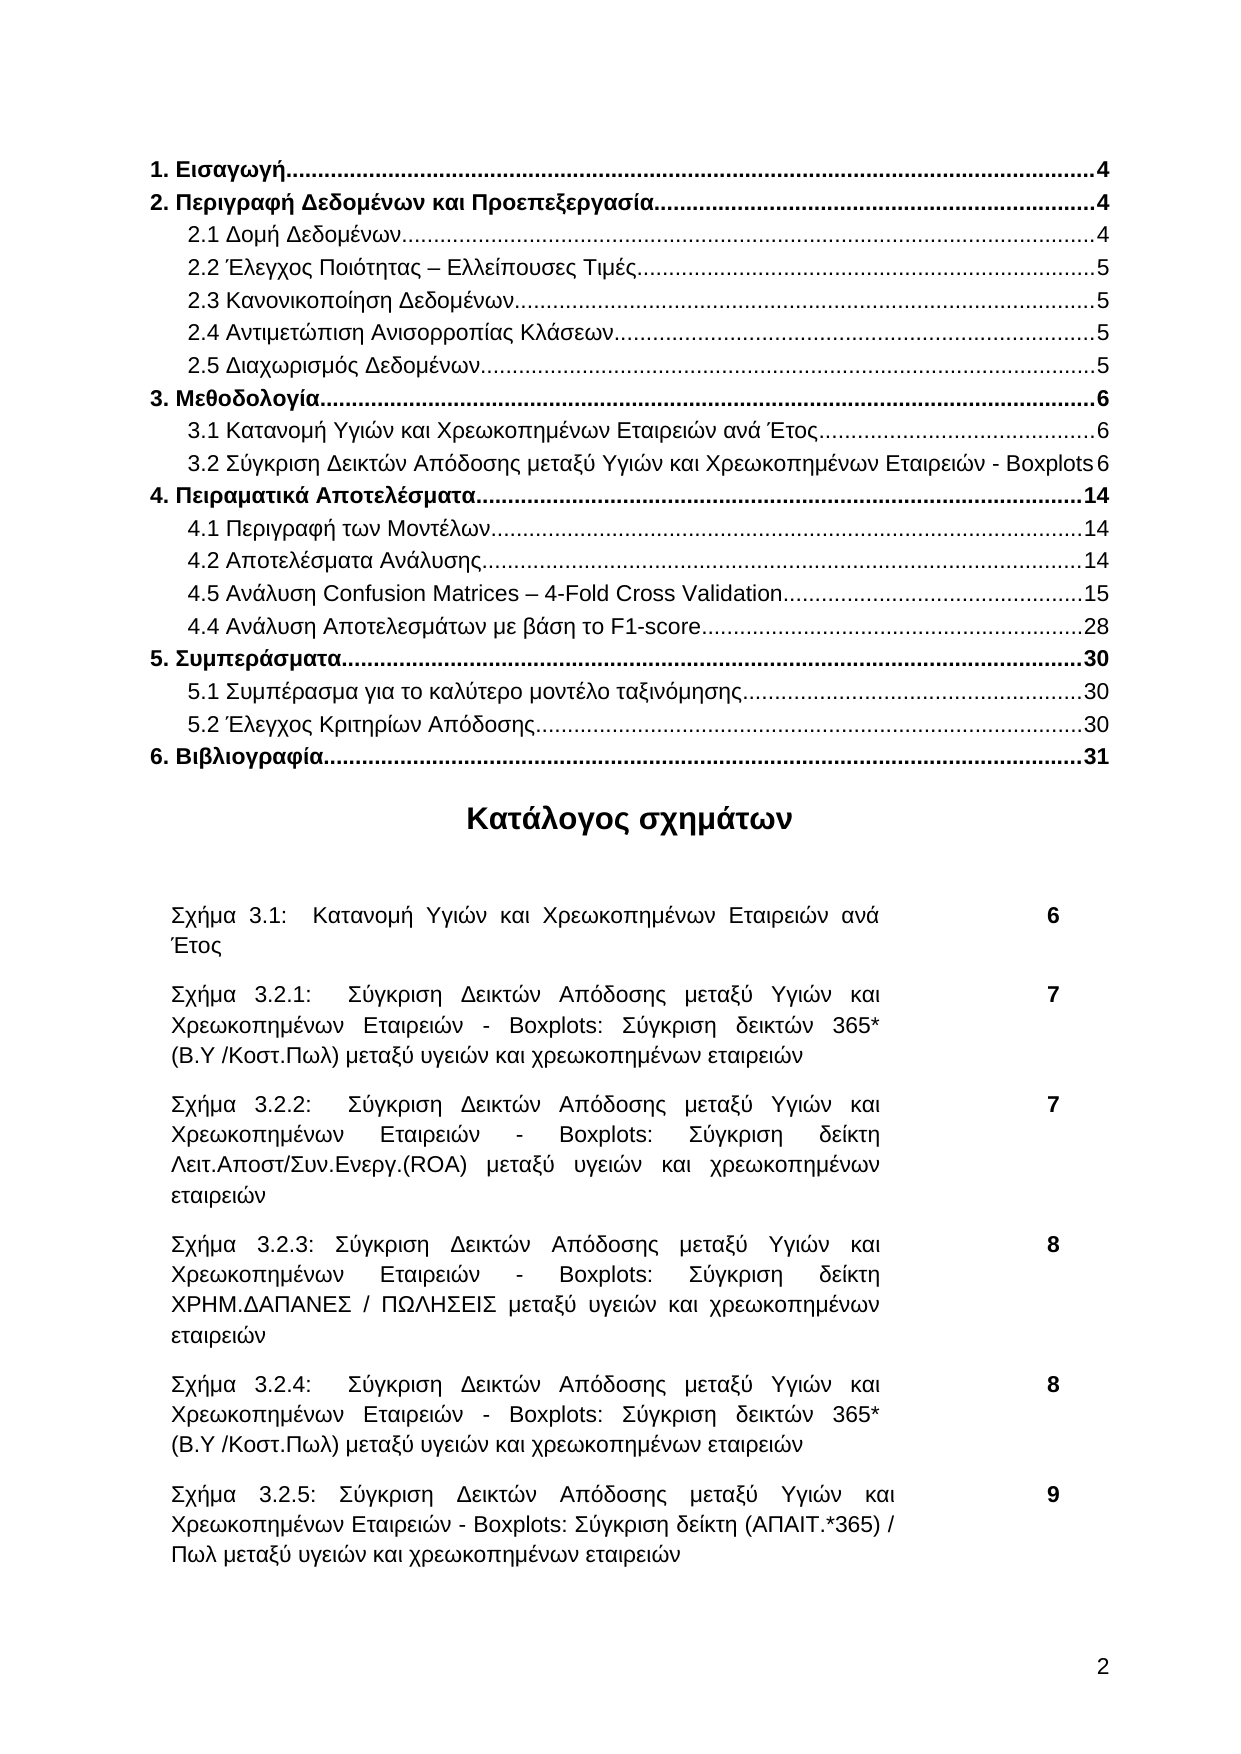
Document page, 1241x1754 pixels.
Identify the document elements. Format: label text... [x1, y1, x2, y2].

text 6. Βιβλιογραφία 31 [150, 743, 1109, 769]
table_cell Σχήμα 3.2.1: Σύγκριση Δεικτών Απόδοσης μεταξύ Υγιών και Χρεωκοπημένων Εταιρειών - Boxplots: Σύγκριση δεικτών 365* (Β.Υ /Κοστ.Πωλ) μεταξύ υγειών και χρεωκοπημένων εταιρειών [161, 971, 942, 1078]
table_cell 8 [944, 1360, 1069, 1468]
table_cell Σχήμα 3.2.4: Σύγκριση Δεικτών Απόδοσης μεταξύ Υγιών και Χρεωκοπημένων Εταιρειών - Boxplots: Σύγκριση δεικτών 365* (Β.Υ /Κοστ.Πωλ) μεταξύ υγειών και χρεωκοπημένων εταιρειών [161, 1360, 942, 1468]
text 4.2 Αποτελέσματα Ανάλυσης 14 [187, 547, 1109, 574]
text 2.2 Έλεγχος Ποιότητας – Ελλείπουσες Τιμές 5 [187, 254, 1109, 280]
text 4. Πειραματικά Αποτελέσματα 14 [150, 482, 1109, 509]
text 2.3 Κανονικοποίηση Δεδομένων 5 [187, 287, 1109, 313]
text 2.4 Αντιμετώπιση Ανισορροπίας Κλάσεων 5 [187, 319, 1109, 346]
text 2.5 Διαχωρισμός Δεδομένων 5 [187, 352, 1109, 378]
text 3.1 Κατανομή Υγιών και Χρεωκοπημένων Εταιρειών ανά Έτος 6 [187, 417, 1109, 443]
text Κατάλογος σχημάτων [150, 800, 1109, 836]
text 4.4 Ανάλυση Αποτελεσμάτων με βάση το F1-score 28 [187, 613, 1109, 639]
text 5.1 Συμπέρασμα για το καλύτερο μοντέλο ταξινόμησης 30 [187, 678, 1109, 704]
text 3. Μεθοδολογία 6 [150, 384, 1109, 411]
table_cell Σχήμα 3.2.3: Σύγκριση Δεικτών Απόδοσης μεταξύ Υγιών και Χρεωκοπημένων Εταιρειών - Boxplots: Σύγκριση δείκτη ΧΡΗΜ.ΔΑΠΑΝΕΣ / ΠΩΛΗΣΕΙΣ μεταξύ υγειών και χρεωκοπημένων εταιρειών [161, 1221, 942, 1358]
text 2. Περιγραφή Δεδομένων και Προεπεξεργασία 4 [150, 189, 1109, 215]
table_cell 7 [944, 1081, 1069, 1218]
table_cell Σχήμα 3.2.5: Σύγκριση Δεικτών Απόδοσης μεταξύ Υγιών και Χρεωκοπημένων Εταιρειών - Boxplots: Σύγκριση δείκτη (ΑΠΑΙΤ.*365) / Πωλ μεταξύ υγειών και χρεωκοπημένων εταιρειών [161, 1470, 942, 1578]
table_header [151, 843, 1082, 1590]
table_header Σχήμα 3.1: Κατανομή Υγιών και Χρεωκοπημένων Εταιρειών ανά Έτος [161, 891, 942, 969]
text 2.1 Δομή Δεδομένων 4 [187, 221, 1109, 248]
table_cell Σχήμα 3.2.2: Σύγκριση Δεικτών Απόδοσης μεταξύ Υγιών και Χρεωκοπημένων Εταιρειών - Boxplots: Σύγκριση δείκτη Λειτ.Αποστ/Συν.Ενεργ.(ROA) μεταξύ υγειών και χρεωκοπημένων εταιρειών [161, 1081, 942, 1218]
table_cell 8 [944, 1221, 1069, 1358]
text 5. Συμπεράσματα 30 [150, 645, 1109, 672]
text 3.2 Σύγκριση Δεικτών Απόδοσης μεταξύ Υγιών και Χρεωκοπημένων Εταιρειών - Boxplots 6 [187, 450, 1109, 476]
table_header [1084, 843, 1108, 1590]
text 4.5 Ανάλυση Confusion Matrices – 4-Fold Cross Validation 15 [187, 580, 1109, 606]
table_cell 9 [944, 1470, 1069, 1578]
text 4.1 Περιγραφή των Μοντέλων 14 [187, 515, 1109, 541]
text 1. Εισαγωγή 4 [150, 156, 1109, 183]
table_header 6 [944, 891, 1069, 969]
table_cell 7 [944, 971, 1069, 1078]
text 5.2 Έλεγχος Κριτηρίων Απόδοσης 30 [187, 711, 1109, 737]
